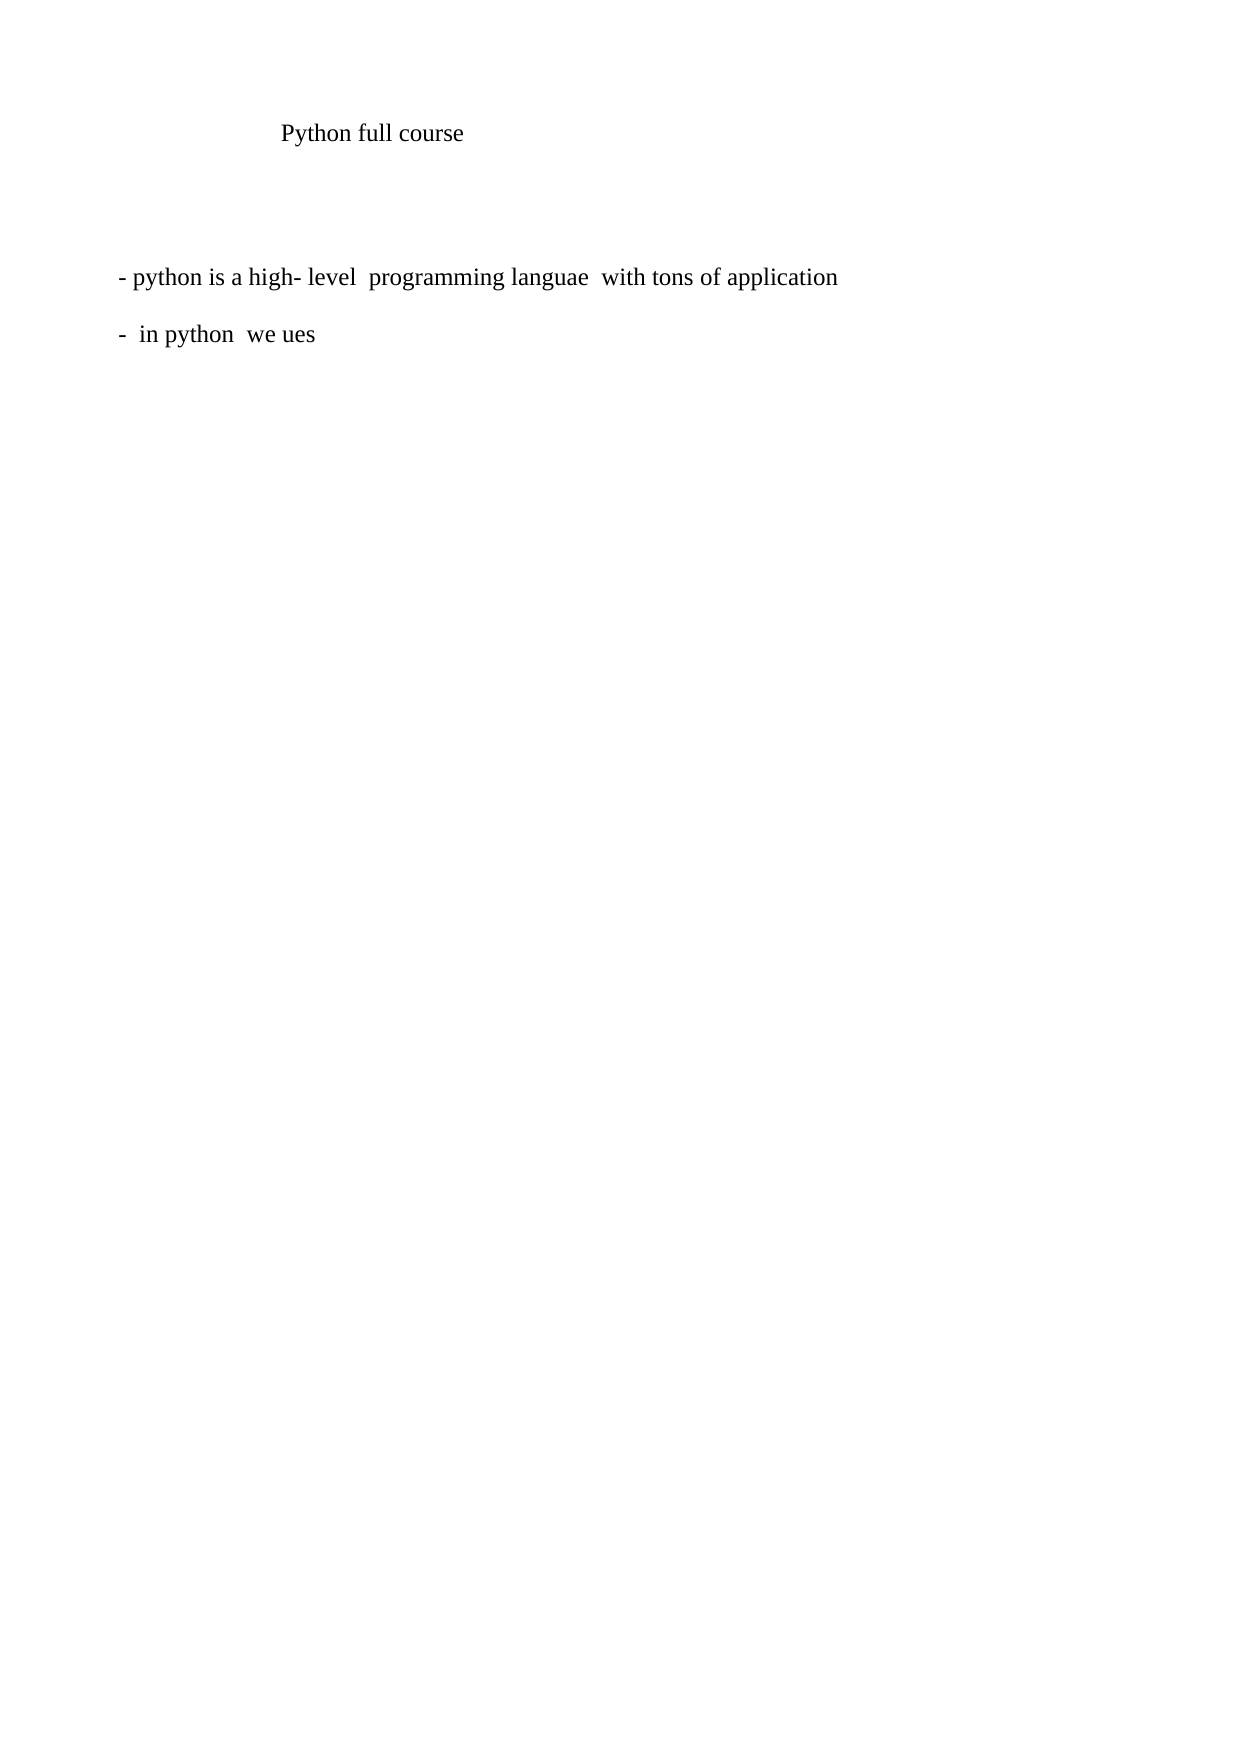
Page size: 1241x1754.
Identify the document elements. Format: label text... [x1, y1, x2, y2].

text Python full course [118, 118, 1122, 147]
text - in python we ues [118, 319, 1122, 348]
text - python is a high- level programming languae with tons of application [118, 262, 1122, 291]
